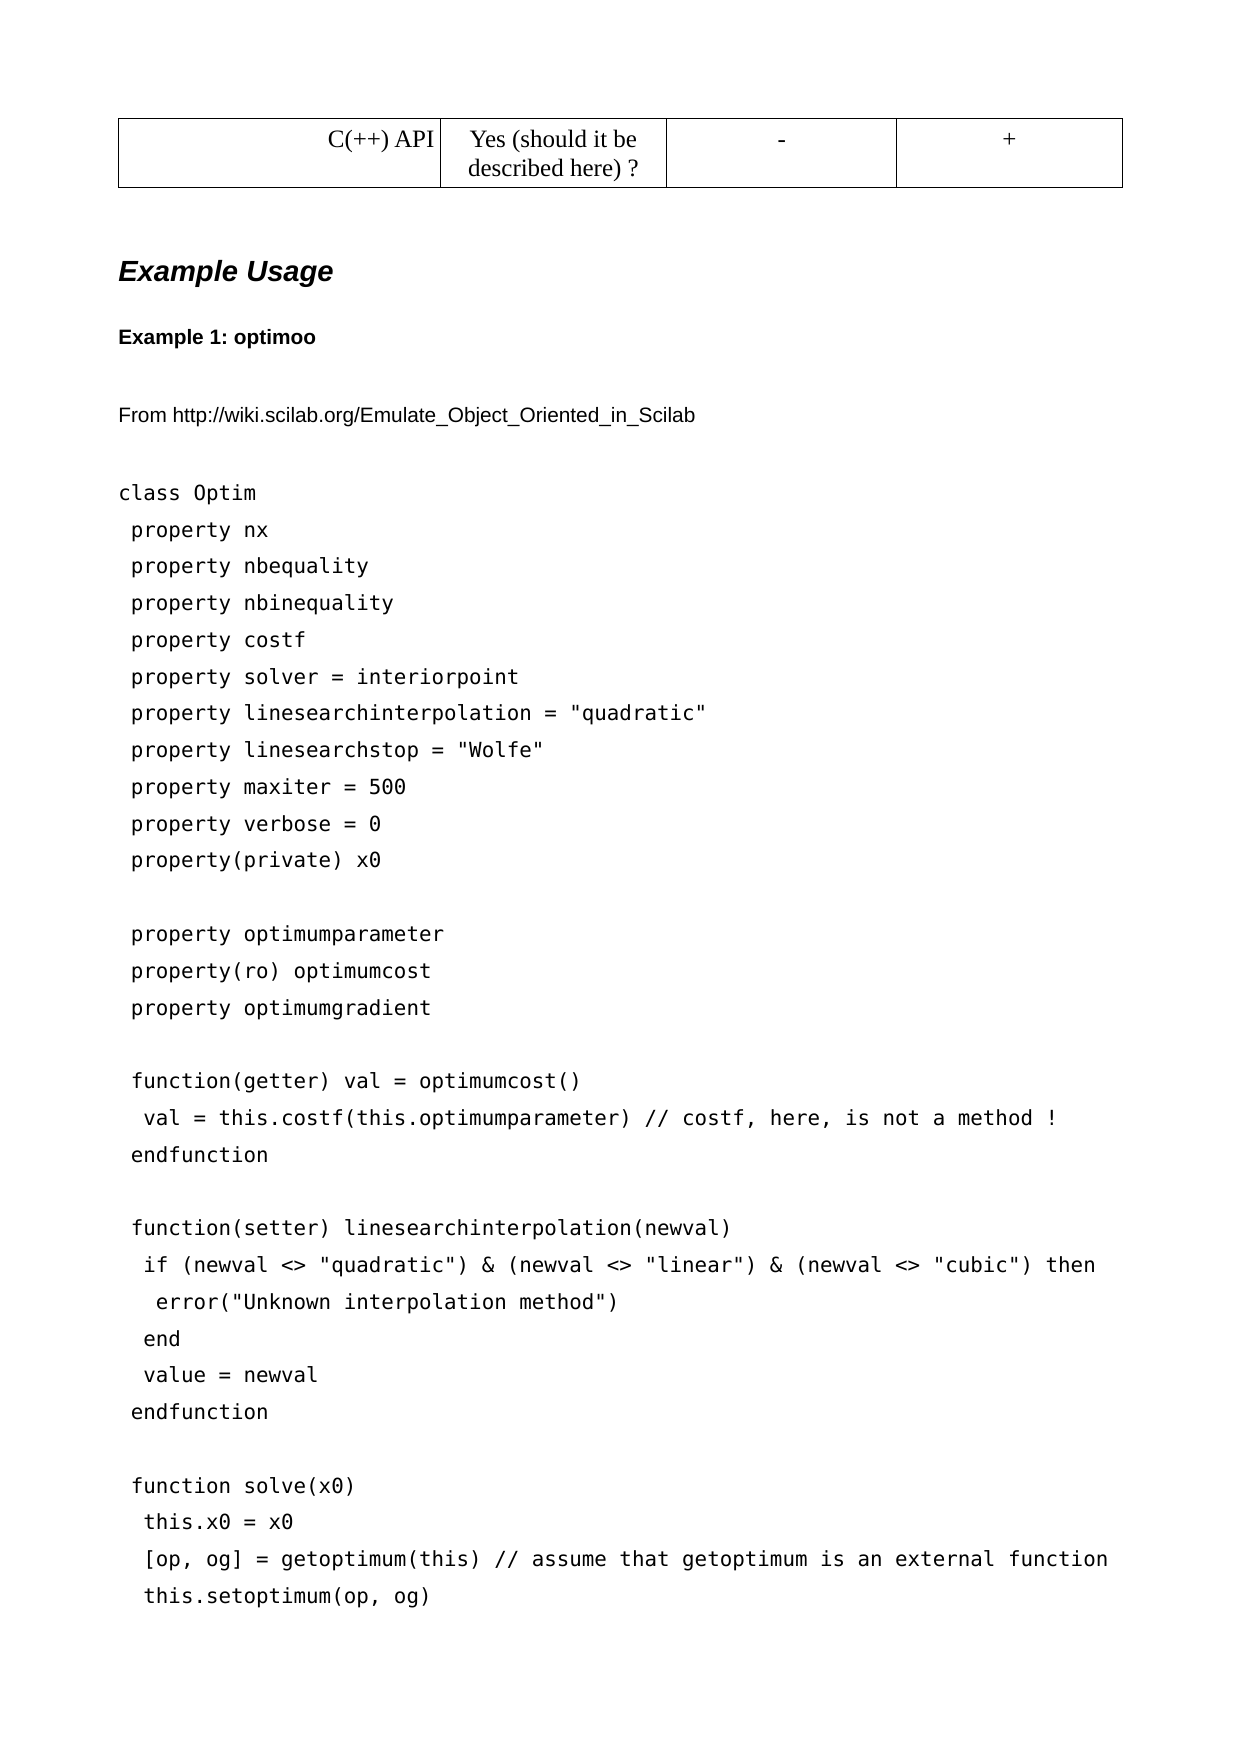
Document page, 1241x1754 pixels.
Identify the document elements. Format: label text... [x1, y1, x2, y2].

text function solve(x0) [118, 1474, 1122, 1498]
text property linesearchstop = "Wolfe" [118, 738, 1122, 762]
text property optimumgradient [118, 996, 1122, 1020]
text value = newval [118, 1363, 1122, 1388]
text property nx [118, 518, 1122, 542]
table_cell + [897, 119, 1122, 187]
text property optimumparameter [118, 922, 1122, 946]
text class Optim [118, 481, 1122, 505]
text property nbequality [118, 554, 1122, 579]
text From http://wiki.scilab.org/Emulate_Object_Oriented_in_Scilab [118, 403, 1122, 427]
text [op, og] = getoptimum(this) // assume that getoptimum is an external function [118, 1547, 1122, 1571]
text this.x0 = x0 [118, 1510, 1122, 1535]
text property linesearchinterpolation = "quadratic" [118, 701, 1122, 726]
subtitle Example 1: optimoo [118, 324, 1122, 348]
table_cell Yes (should it be described here) ? [441, 119, 666, 187]
table_cell C(++) API [119, 119, 440, 187]
text property maxiter = 500 [118, 775, 1122, 799]
text error("Unknown interpolation method") [118, 1290, 1122, 1314]
text if (newval <> "quadratic") & (newval <> "linear") & (newval <> "cubic") then [118, 1253, 1122, 1277]
text property costf [118, 628, 1122, 652]
text end [118, 1327, 1122, 1351]
text property nbinequality [118, 591, 1122, 615]
text val = this.costf(this.optimumparameter) // costf, here, is not a method ! [118, 1106, 1122, 1130]
subtitle Example Usage [118, 253, 1122, 287]
text property(ro) optimumcost [118, 959, 1122, 983]
text endfunction [118, 1143, 1122, 1167]
text endfunction [118, 1400, 1122, 1424]
text function(setter) linesearchinterpolation(newval) [118, 1216, 1122, 1241]
text this.setoptimum(op, og) [118, 1584, 1122, 1608]
text property verbose = 0 [118, 812, 1122, 836]
text property(private) x0 [118, 848, 1122, 873]
table_cell - [667, 119, 896, 187]
text function(getter) val = optimumcost() [118, 1069, 1122, 1093]
text property solver = interiorpoint [118, 665, 1122, 689]
